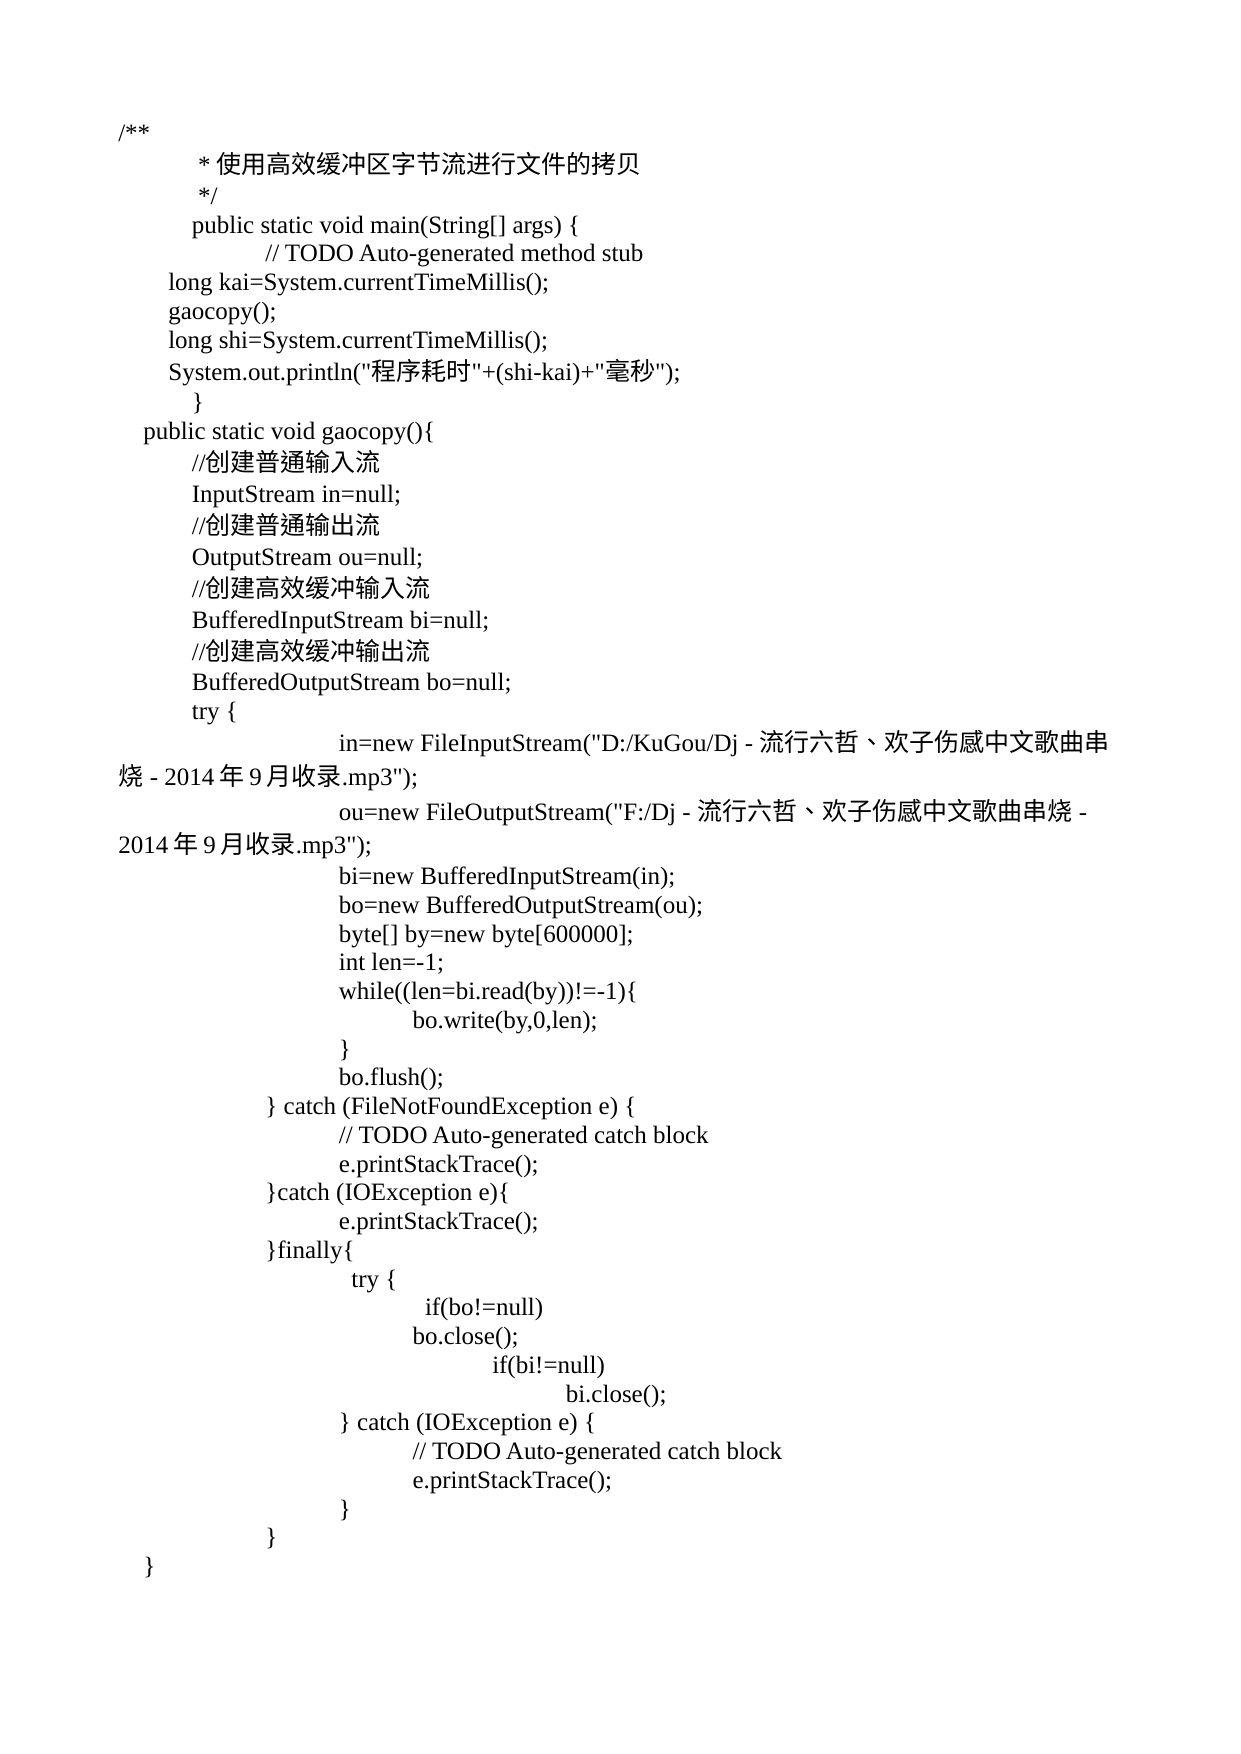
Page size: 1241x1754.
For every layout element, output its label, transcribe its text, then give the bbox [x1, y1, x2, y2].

text // TODO Auto-generated catch block [118, 1120, 1122, 1149]
text int len=-1; [118, 947, 1122, 976]
text /** [118, 118, 1122, 147]
text bi=new BufferedInputStream(in); [118, 861, 1122, 890]
text }catch (IOException e){ [118, 1177, 1122, 1206]
text long kai=System.currentTimeMillis(); [118, 267, 1122, 296]
text System.out.println("程序耗时"+(shi-kai)+"毫秒"); [118, 353, 1122, 387]
text long shi=System.currentTimeMillis(); [118, 325, 1122, 353]
text // TODO Auto-generated method stub [118, 238, 1122, 267]
text OutputStream ou=null; [118, 542, 1122, 571]
text } catch (FileNotFoundException e) { [118, 1091, 1122, 1120]
text BufferedOutputStream bo=null; [118, 667, 1122, 696]
text }finally{ [118, 1235, 1122, 1264]
text while((len=bi.read(by))!=-1){ [118, 976, 1122, 1005]
text e.printStackTrace(); [118, 1206, 1122, 1235]
text bo.write(by,0,len); [118, 1005, 1122, 1034]
text BufferedInputStream bi=null; [118, 605, 1122, 633]
text e.printStackTrace(); [118, 1465, 1122, 1494]
text } catch (IOException e) { [118, 1407, 1122, 1436]
text in=new FileInputStream("D:/KuGou/Dj - 流行六哲、欢子伤感中文歌曲串烧 - 2014年9月收录.mp3"); [118, 725, 1122, 793]
text bi.close(); [118, 1379, 1122, 1407]
text * 使用高效缓冲区字节流进行文件的拷贝 [118, 147, 1122, 181]
text bo.flush(); [118, 1062, 1122, 1091]
text } [118, 387, 1122, 416]
text bo.close(); [118, 1321, 1122, 1350]
text e.printStackTrace(); [118, 1149, 1122, 1177]
text try { [118, 1264, 1122, 1292]
text InputStream in=null; [118, 479, 1122, 508]
text try { [118, 696, 1122, 725]
text if(bi!=null) [118, 1350, 1122, 1379]
text } [118, 1522, 1122, 1551]
text */ [118, 181, 1122, 210]
text gaocopy(); [118, 296, 1122, 325]
text //创建普通输入流 [118, 445, 1122, 479]
text //创建普通输出流 [118, 508, 1122, 542]
text } [118, 1034, 1122, 1062]
text public static void main(String[] args) { [118, 210, 1122, 238]
text ou=new FileOutputStream("F:/Dj - 流行六哲、欢子伤感中文歌曲串烧 - 2014年9月收录.mp3"); [118, 793, 1122, 861]
text public static void gaocopy(){ [118, 416, 1122, 445]
text byte[] by=new byte[600000]; [118, 919, 1122, 947]
text //创建高效缓冲输出流 [118, 633, 1122, 667]
text if(bo!=null) [118, 1292, 1122, 1321]
text bo=new BufferedOutputStream(ou); [118, 890, 1122, 919]
text } [118, 1551, 1122, 1580]
text //创建高效缓冲输入流 [118, 571, 1122, 605]
text } [118, 1494, 1122, 1522]
text // TODO Auto-generated catch block [118, 1436, 1122, 1465]
